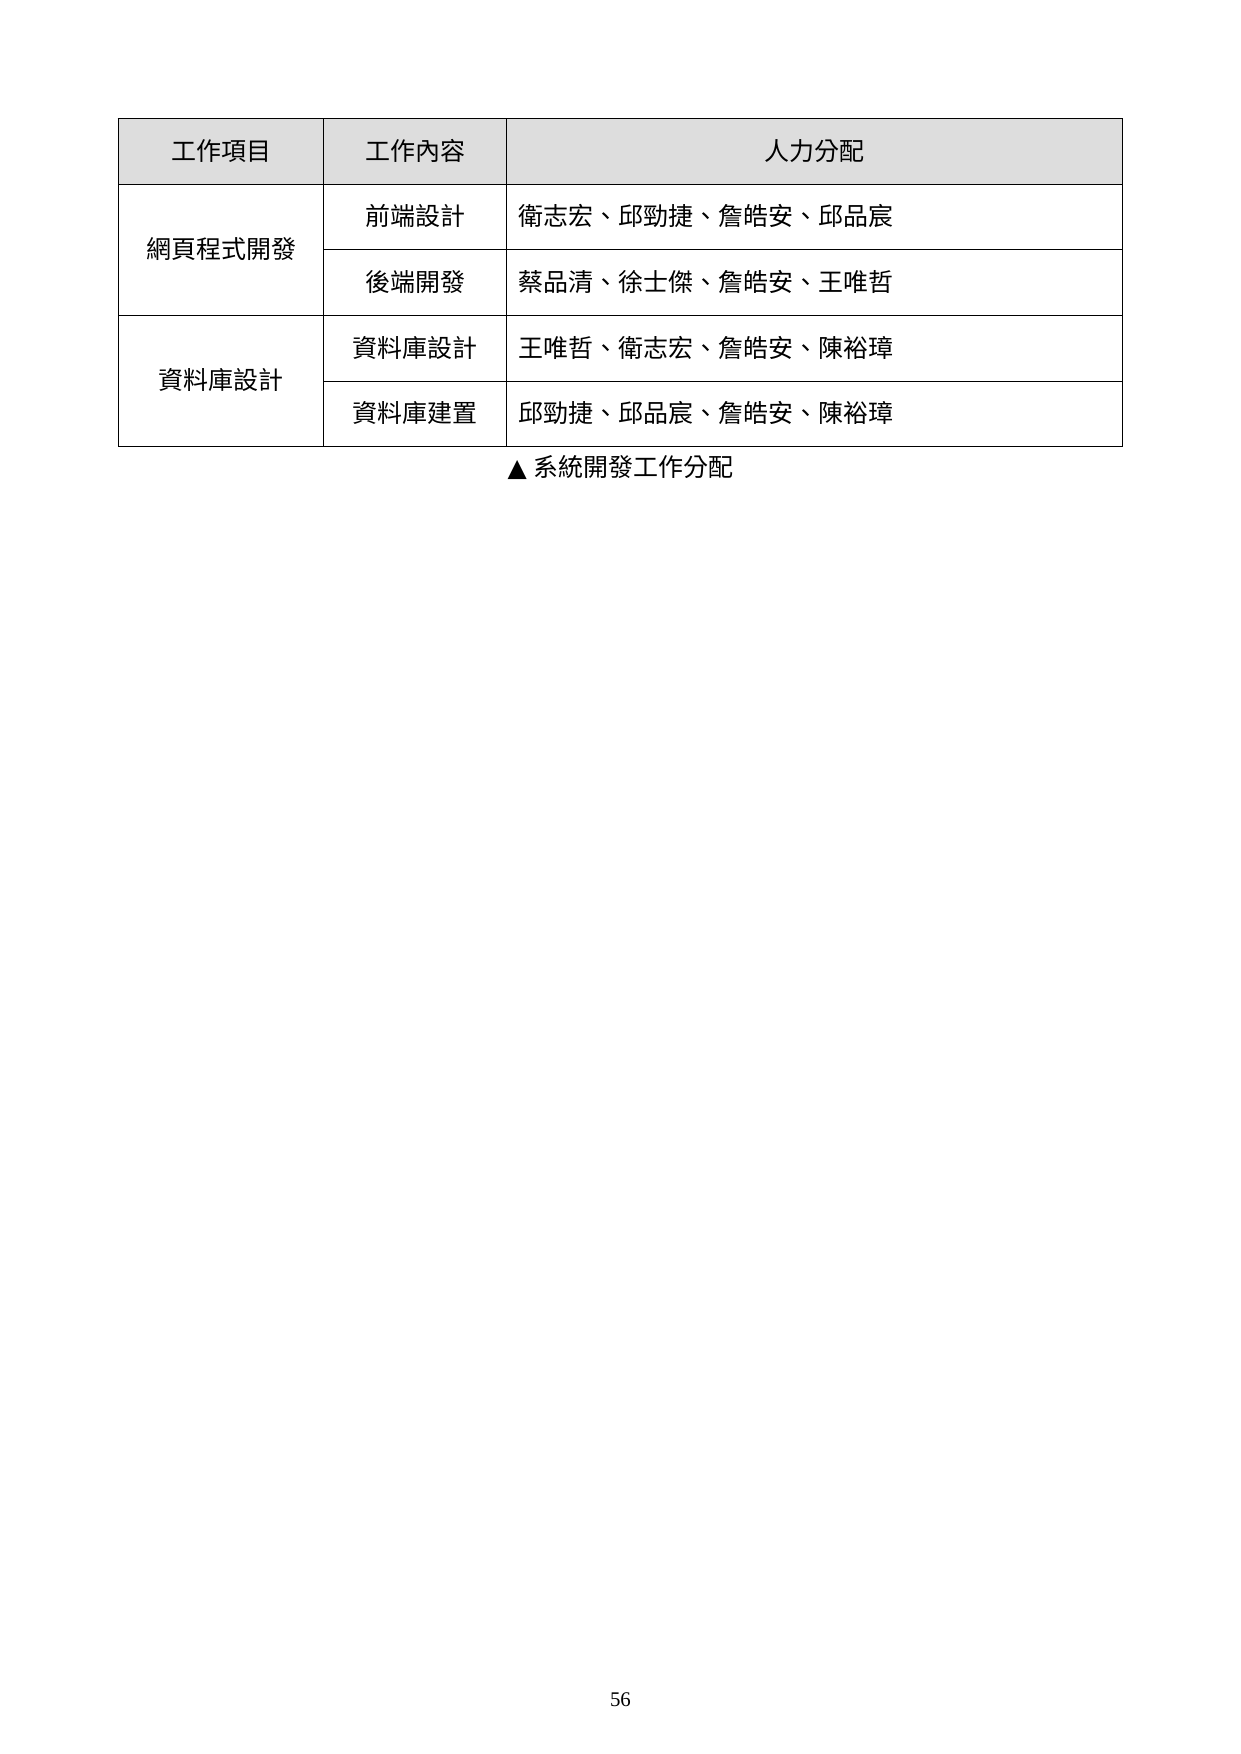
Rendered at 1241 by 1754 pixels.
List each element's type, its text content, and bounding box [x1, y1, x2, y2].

table_cell 邱勁捷、邱品宸、詹皓安、陳裕璋 [507, 382, 1122, 446]
table_cell 資料庫建置 [324, 382, 506, 446]
table_cell 資料庫設計 [324, 316, 506, 381]
table_cell 網頁程式開發 [119, 185, 323, 315]
table_header 工作內容 [324, 119, 506, 184]
table_cell 後端開發 [324, 250, 506, 315]
table_cell 衛志宏、邱勁捷、詹皓安、邱品宸 [507, 185, 1122, 249]
table_header 工作項目 [119, 119, 323, 184]
text ▲ 系統開發工作分配 [118, 447, 1122, 483]
table_cell 蔡品清、徐士傑、詹皓安、王唯哲 [507, 250, 1122, 315]
table_cell 前端設計 [324, 185, 506, 249]
table_cell 資料庫設計 [119, 316, 323, 446]
table_cell 王唯哲、衛志宏、詹皓安、陳裕璋 [507, 316, 1122, 381]
table_header 人力分配 [507, 119, 1122, 184]
